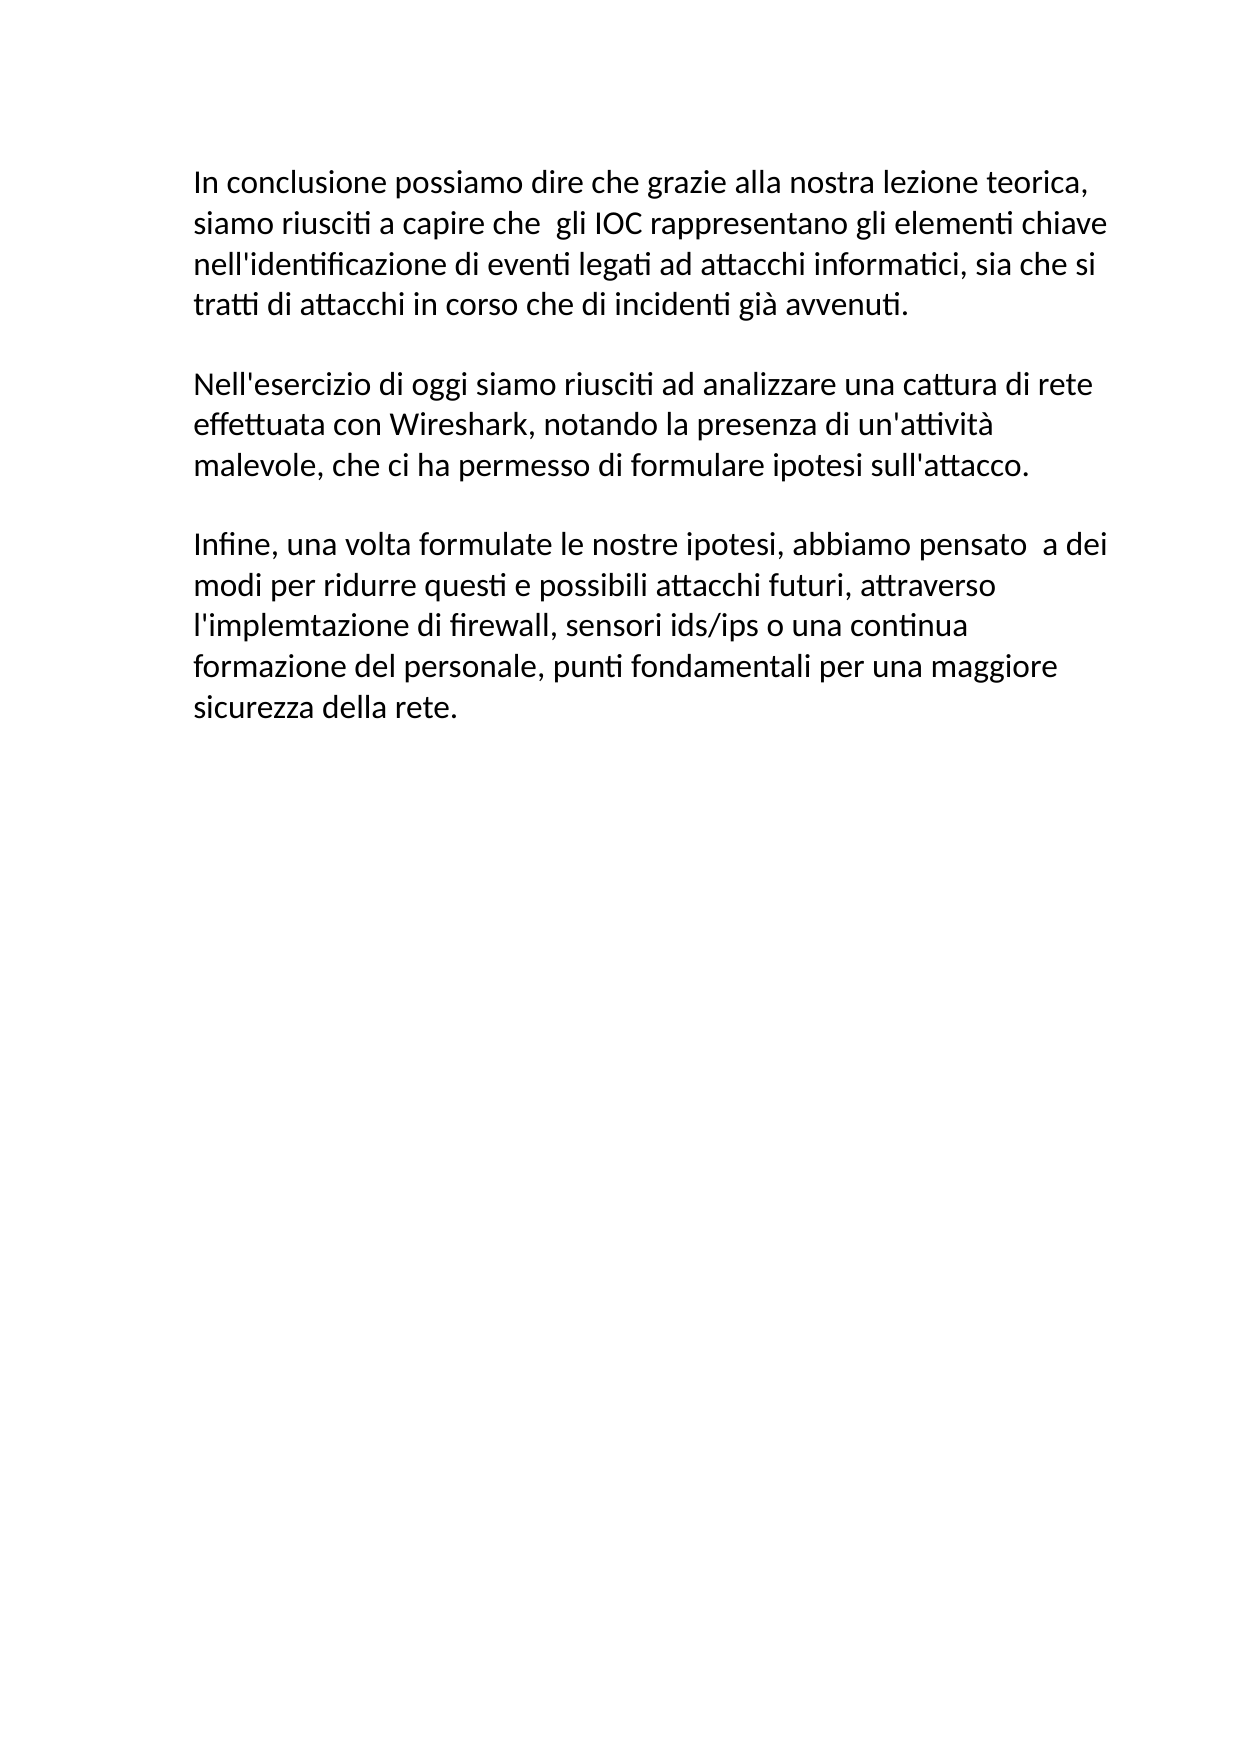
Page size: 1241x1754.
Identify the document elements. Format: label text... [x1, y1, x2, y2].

list In conclusione possiamo dire che grazie alla nostra lezione teorica, siamo riusciti a capire che gli IOC rappresentano gli elementi chiave nell'identificazione di eventi legati ad attacchi informatici, sia che si tratti di attacchi in corso che di incidenti già avvenuti. [156, 161, 1122, 324]
list Nell'esercizio di oggi siamo riusciti ad analizzare una cattura di rete effettuata con Wireshark, notando la presenza di un'attività malevole, che ci ha permesso di formulare ipotesi sull'attacco. [156, 362, 1122, 485]
list Infine, una volta formulate le nostre ipotesi, abbiamo pensato a dei modi per ridurre questi e possibili attacchi futuri, attraverso l'implemtazione di firewall, sensori ids/ips o una continua formazione del personale, punti fondamentali per una maggiore sicurezza della rete. [156, 523, 1122, 727]
